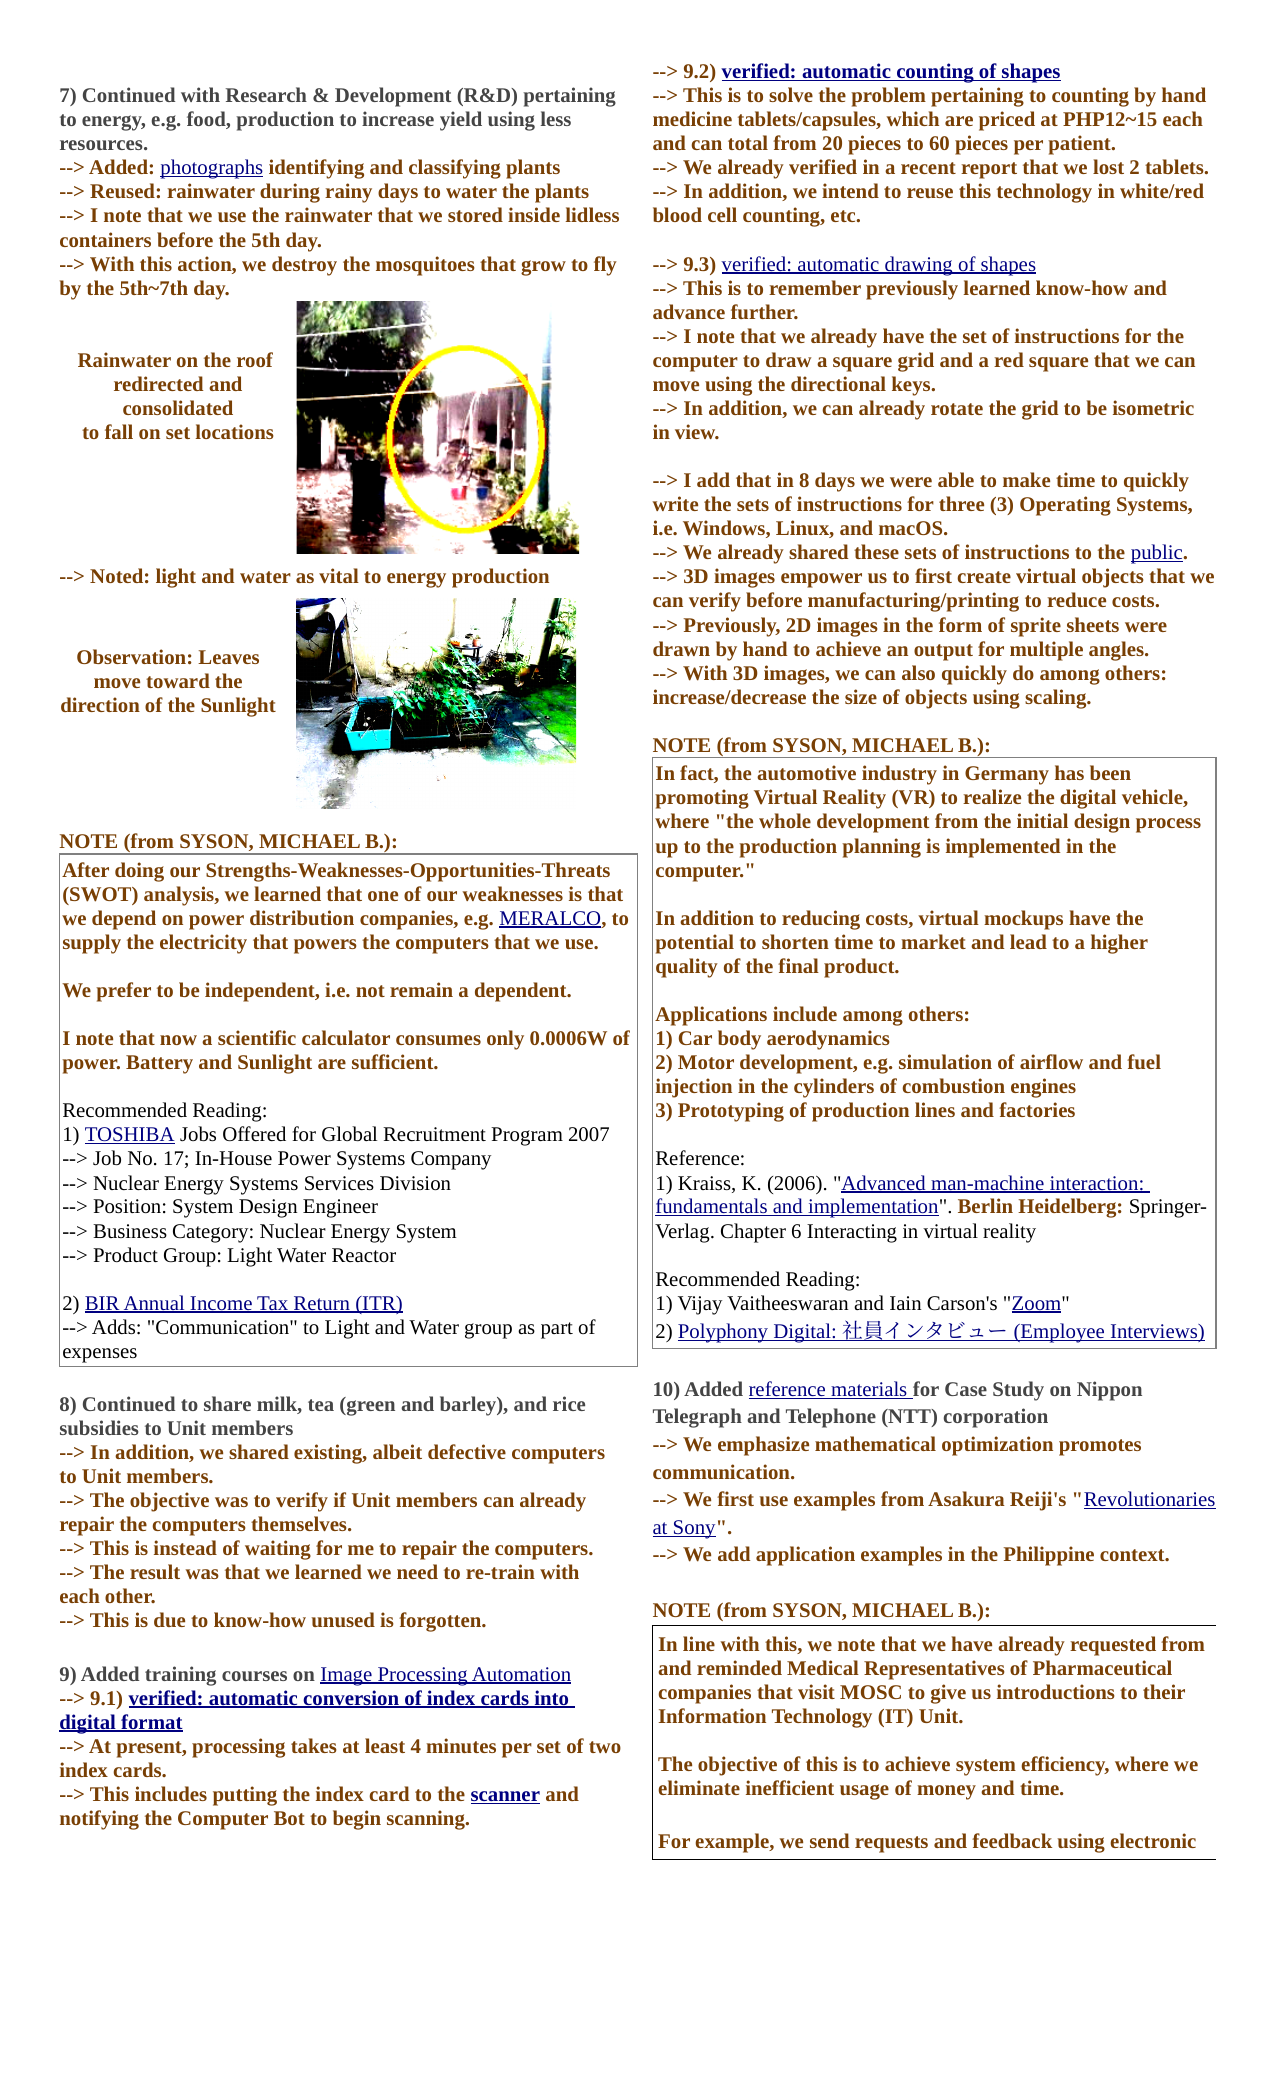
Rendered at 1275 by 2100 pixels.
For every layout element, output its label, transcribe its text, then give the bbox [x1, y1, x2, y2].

table_header In fact, the automotive industry in Germany has been promoting Virtual Reality (VR) to realize the digital vehicle, where "the whole development from the initial design process up to the production planning is implemented in the computer." In addition to reducing costs, virtual mockups have the potential to shorten time to market and lead to a higher quality of the final product. Applications include among others: 1) Car body aerodynamics 2) Motor development, e.g. simulation of airflow and fuel injection in the cylinders of combustion engines 3) Prototyping of production lines and factories Reference: 1) Kraiss, K. (2006). "Advanced man-machine interaction: fundamentals and implementation". Berlin Heidelberg: Springer-Verlag. Chapter 6 Interacting in virtual reality Recommended Reading: 1) Vijay Vaitheeswaran and Iain Carson's "Zoom" 2) Polyphony Digital: 社員インタビュー (Employee Interviews) [653, 758, 1215, 1348]
text 9) Added training courses on Image Processing Automation [59, 1662, 623, 1686]
text --> We emphasize mathematical optimization promotes communication. [652, 1432, 1216, 1484]
text NOTE (from SYSON, MICHAEL B.): [652, 1598, 1216, 1622]
text --> With this action, we destroy the mosquitoes that grow to fly by the 5th~7th day. [59, 252, 623, 300]
text medicine tablets/capsules, which are priced at PHP12~15 each and can total from 20 pieces to 60 pieces per patient. --> We already verified in a recent report that we lost 2 tablets. --> In addition, we intend to reuse this technology in white/red blood cell counting, etc. --> 9.3) verified: automatic drawing of shapes --> This is to remember previously learned know-how and advance further. --> I note that we already have the set of instructions for the computer to draw a square grid and a red square that we can move using the directional keys. --> In addition, we can already rotate the grid to be isometric in view. [652, 107, 1216, 444]
text --> I note that we use the rainwater that we stored inside lidless containers before the 5th day. [59, 203, 623, 252]
text --> 9.1) verified: automatic conversion of index cards into digital format --> At present, processing takes at least 4 minutes per set of two index cards. --> This includes putting the index card to the scanner and notifying the Computer Bot to begin scanning. [59, 1686, 623, 1854]
text [580, 348, 623, 444]
text --> Noted: light and water as vital to energy production [59, 564, 623, 588]
text 10) Added reference materials for Case Study on Nippon Telegraph and Telephone (NTT) corporation [652, 1377, 1216, 1428]
text --> Reused: rainwater during rainy days to water the plants [59, 179, 623, 203]
text --> We first use examples from Asakura Reiji's "Revolutionaries at Sony". [652, 1487, 1216, 1539]
text 7) Continued with Research & Development (R&D) pertaining to energy, e.g. food, production to increase yield using less resources. [59, 83, 623, 155]
text --> This is due to know-how unused is forgotten. [59, 1608, 623, 1632]
text --> We already shared these sets of instructions to the public. [652, 540, 1216, 564]
text --> In addition, we shared existing, albeit defective computers to Unit members. --> The objective was to verify if Unit members can already repair the computers themselves. --> This is instead of waiting for me to repair the computers. [59, 1439, 623, 1560]
text --> We add application examples in the Philippine context. [652, 1542, 1216, 1566]
text 8) Continued to share milk, tea (green and barley), and rice subsidies to Unit members [59, 1391, 623, 1439]
table_header After doing our Strengths-Weaknesses-Opportunities-Threats (SWOT) analysis, we learned that one of our weaknesses is that we depend on power distribution companies, e.g. MERALCO, to supply the electricity that powers the computers that we use. We prefer to be independent, i.e. not remain a dependent. I note that now a scientific calculator consumes only 0.0006W of power. Battery and Sunlight are sufficient. Recommended Reading: 1) TOSHIBA Jobs Offered for Global Recruitment Program 2007 --> Job No. 17; In-House Power Systems Company --> Nuclear Energy Systems Services Division --> Position: System Design Engineer --> Business Category: Nuclear Energy System --> Product Group: Light Water Reactor 2) BIR Annual Income Tax Return (ITR) --> Adds: "Communication" to Light and Water group as part of expenses [60, 855, 637, 1366]
text NOTE (from SYSON, MICHAEL B.): [652, 733, 1216, 757]
text --> Added: photographs identifying and classifying plants [59, 155, 623, 179]
text --> The result was that we learned we need to re-train with each other. [59, 1560, 623, 1608]
text --> I add that in 8 days we were able to make time to quickly write the sets of instructions for three (3) Operating Systems, i.e. Windows, Linux, and macOS. [652, 468, 1216, 540]
table_header In line with this, we note that we have already requested from and reminded Medical Representatives of Pharmaceutical companies that visit MOSC to give us introductions to their Information Technology (IT) Unit. The objective of this is to achieve system efficiency, where we eliminate inefficient usage of money and time. For example, we send requests and feedback using electronic [653, 1626, 1216, 1859]
text --> 3D images empower us to first create virtual objects that we can verify before manufacturing/printing to reduce costs. --> Previously, 2D images in the form of sprite sheets were drawn by hand to achieve an output for multiple angles. --> With 3D images, we can also quickly do among others: increase/decrease the size of objects using scaling. [652, 564, 1216, 709]
text --> 9.2) verified: automatic counting of shapes --> This is to solve the problem pertaining to counting by hand [652, 59, 1216, 107]
text Rainwater on the roof redirected and consolidated to fall on set locations [59, 348, 296, 444]
text NOTE (from SYSON, MICHAEL B.): [59, 829, 623, 853]
